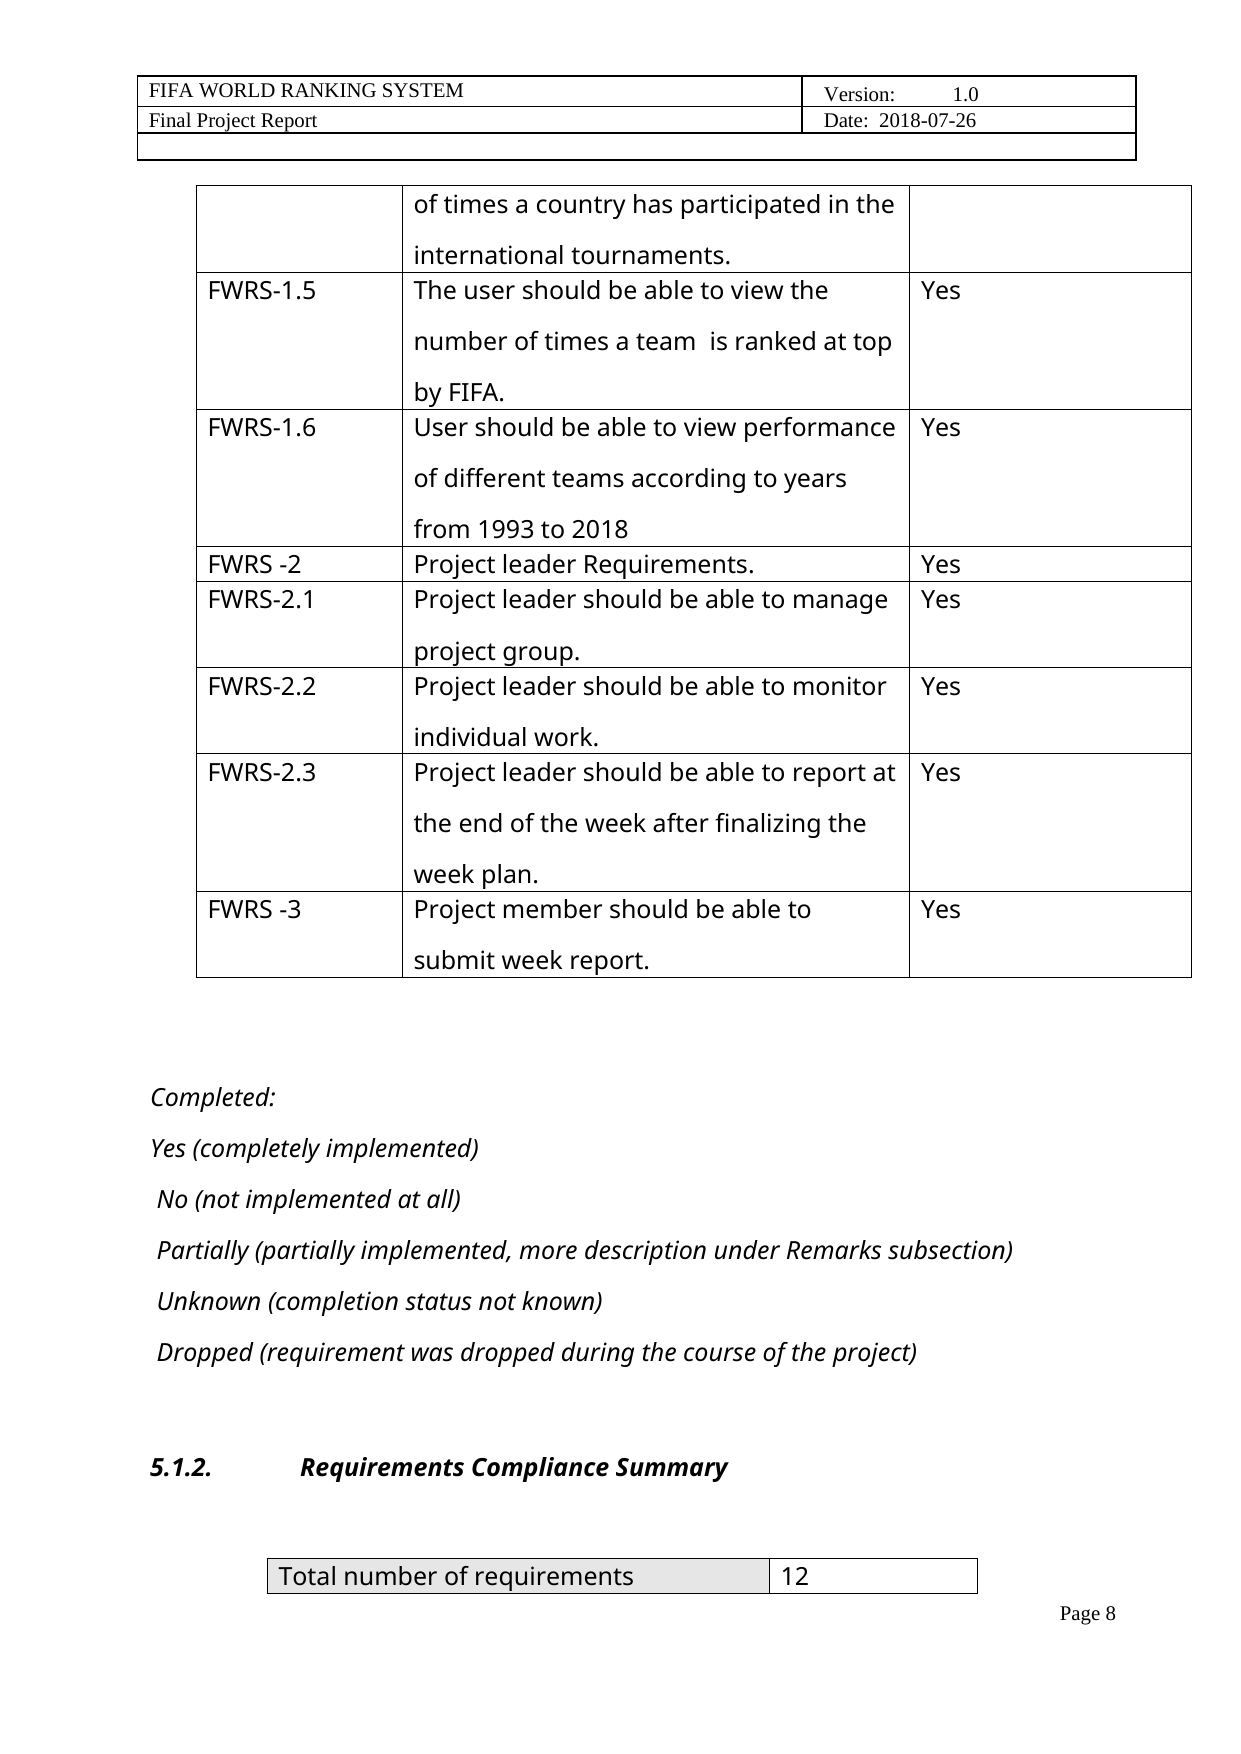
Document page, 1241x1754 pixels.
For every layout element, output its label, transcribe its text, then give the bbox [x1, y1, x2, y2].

text Unknown (completion status not known) [150, 1284, 1200, 1318]
text Completed: [150, 1080, 1200, 1114]
table_cell FWRS-1.6 [197, 410, 402, 546]
table_cell Project leader should be able to report at the end of the week after finalizing the week plan. [403, 754, 909, 891]
table_cell FWRS -2 [197, 547, 402, 581]
table_cell Project leader should be able to manage project group. [403, 582, 909, 667]
table_cell User should be able to view performance of different teams according to years from 1993 to 2018 [403, 410, 909, 546]
table_header 12 [770, 1559, 977, 1593]
table_cell FWRS-2.3 [197, 754, 402, 891]
table_cell of times a country has participated in the international tournaments. [403, 186, 909, 272]
table_cell Yes [910, 754, 1191, 891]
table_cell FWRS-2.1 [197, 582, 402, 667]
table_cell [910, 186, 1191, 272]
table_header Total number of requirements [268, 1559, 769, 1593]
table_cell Project leader Requirements. [403, 547, 909, 581]
text Dropped (requirement was dropped during the course of the project) [150, 1335, 1200, 1369]
table_cell Yes [910, 892, 1191, 977]
table_cell Project member should be able to submit week report. [403, 892, 909, 977]
table_cell Yes [910, 547, 1191, 581]
text No (not implemented at all) [150, 1182, 1200, 1216]
table_cell Yes [910, 410, 1191, 546]
table_cell Project leader should be able to monitor individual work. [403, 668, 909, 753]
subtitle Requirements Compliance Summary [150, 1449, 1200, 1484]
table_cell Yes [910, 668, 1191, 753]
table_cell FWRS -3 [197, 892, 402, 977]
table_cell FWRS-1.5 [197, 273, 402, 409]
text Partially (partially implemented, more description under Remarks subsection) [150, 1233, 1200, 1267]
table_cell [197, 186, 402, 272]
table_cell FWRS-2.2 [197, 668, 402, 753]
text Yes (completely implemented) [150, 1131, 1200, 1165]
table_cell The user should be able to view the number of times a team is ranked at top by FIFA. [403, 273, 909, 409]
table_cell Yes [910, 582, 1191, 667]
table_cell Yes [910, 273, 1191, 409]
